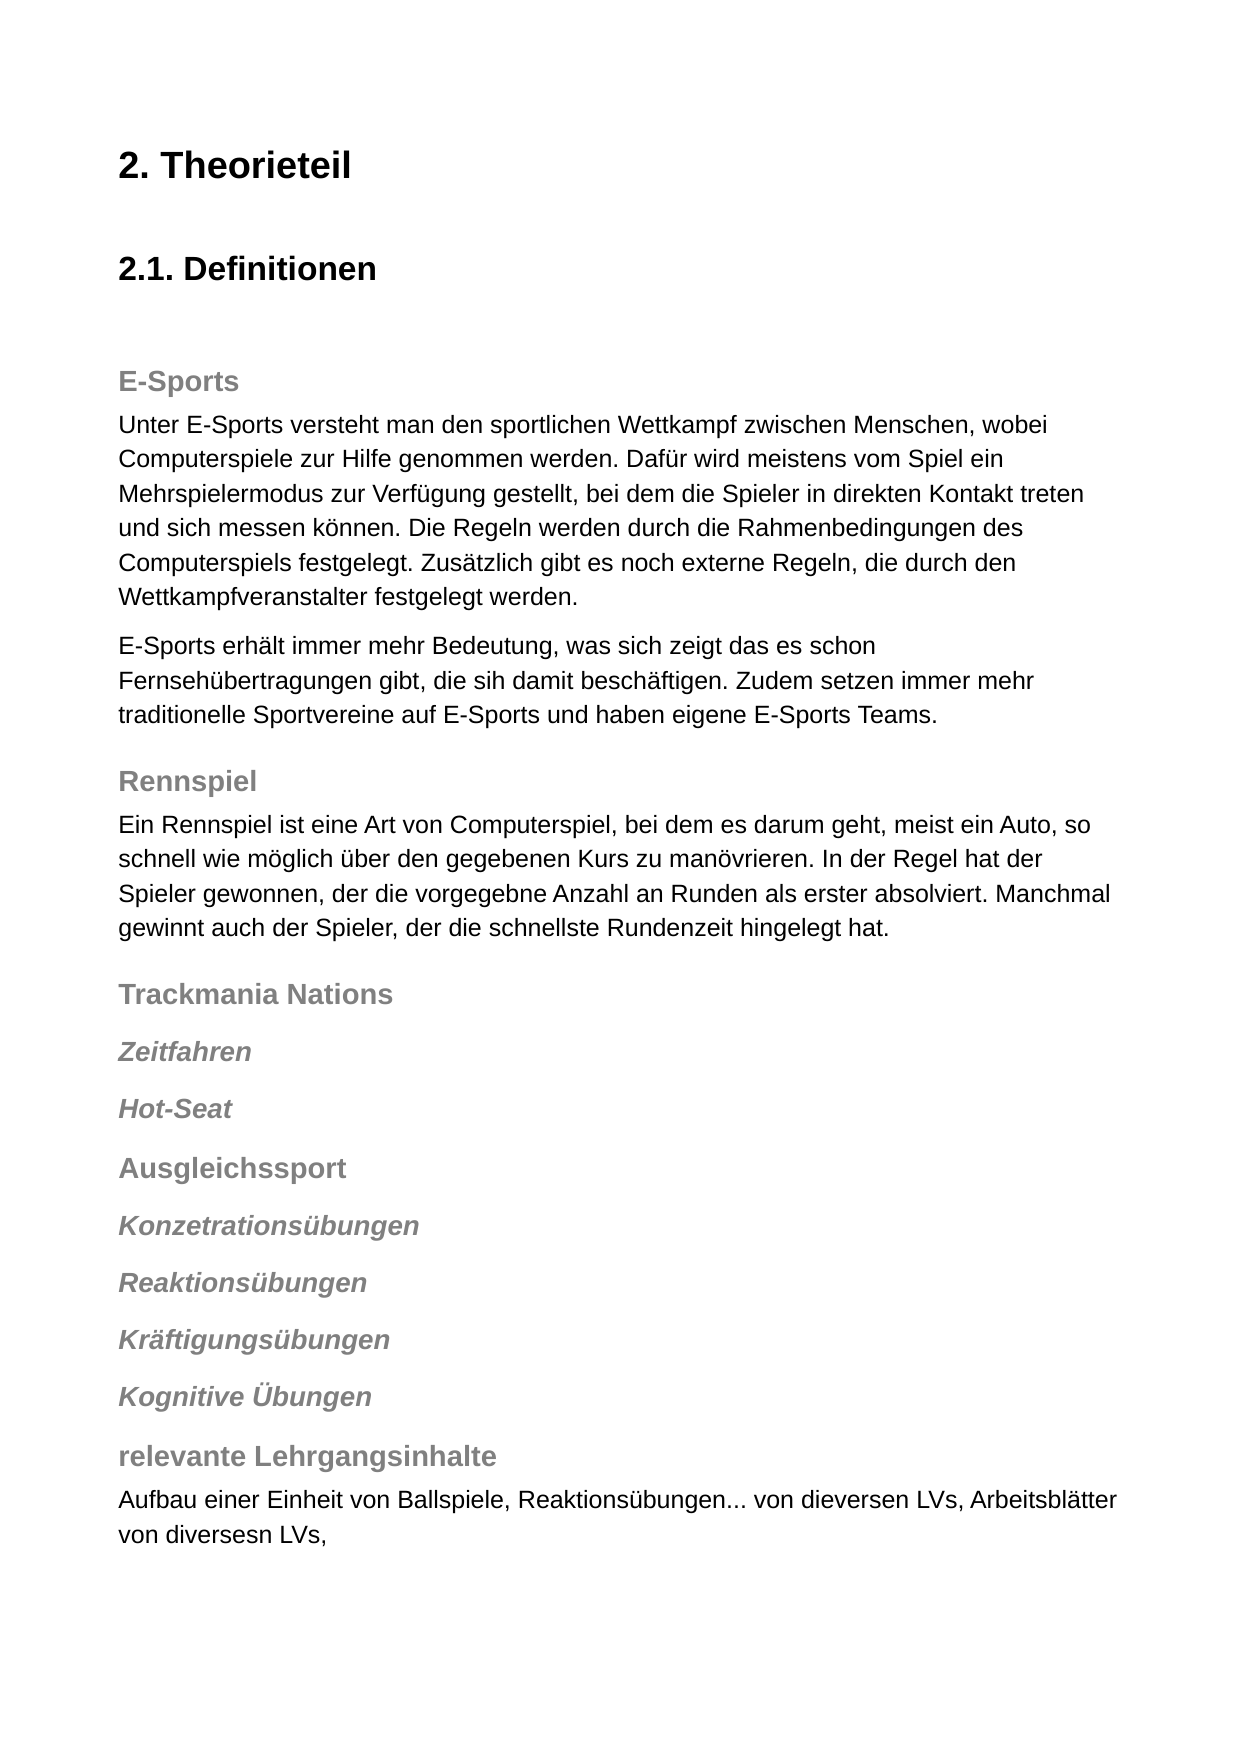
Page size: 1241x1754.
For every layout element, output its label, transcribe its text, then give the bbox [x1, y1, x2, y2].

subtitle Trackmania Nations [118, 977, 1122, 1010]
subtitle 2.1. Definitionen [118, 249, 1122, 287]
subtitle Ausgleichssport [118, 1151, 1122, 1185]
subtitle E-Sports [118, 364, 1122, 397]
subtitle 2. Theorieteil [118, 143, 1122, 187]
subtitle Konzetrationsübungen [118, 1210, 1122, 1242]
subtitle relevante Lehrgangsinhalte [118, 1439, 1122, 1473]
subtitle Reaktionsübungen [118, 1267, 1122, 1298]
text Ein Rennspiel ist eine Art von Computerspiel, bei dem es darum geht, meist ein Auto, so schnell wie möglich über den gegebenen Kurs zu manövrieren. In der Regel hat der Spieler gewonnen, der die vorgegebne Anzahl an Runden als erster absolviert. Manchmal gewinnt auch der Spieler, der die schnellste Rundenzeit hingelegt hat. [118, 810, 1122, 942]
subtitle Kognitive Übungen [118, 1380, 1122, 1412]
subtitle Zeitfahren [118, 1035, 1122, 1067]
subtitle Rennspiel [118, 764, 1122, 797]
text E-Sports erhält immer mehr Bedeutung, was sich zeigt das es schon Fernsehübertragungen gibt, die sih damit beschäftigen. Zudem setzen immer mehr traditionelle Sportvereine auf E-Sports und haben eigene E-Sports Teams. [118, 631, 1122, 729]
subtitle Hot-Seat [118, 1092, 1122, 1124]
text Unter E-Sports versteht man den sportlichen Wettkampf zwischen Menschen, wobei Computerspiele zur Hilfe genommen werden. Dafür wird meistens vom Spiel ein Mehrspielermodus zur Verfügung gestellt, bei dem die Spieler in direkten Kontakt treten und sich messen können. Die Regeln werden durch die Rahmenbedingungen des Computerspiels festgelegt. Zusätzlich gibt es noch externe Regeln, die durch den Wettkampfveranstalter festgelegt werden. [118, 410, 1122, 611]
subtitle Kräftigungsübungen [118, 1323, 1122, 1355]
text Aufbau einer Einheit von Ballspiele, Reaktionsübungen... von dieversen LVs, Arbeitsblätter von diversesn LVs, [118, 1485, 1122, 1549]
